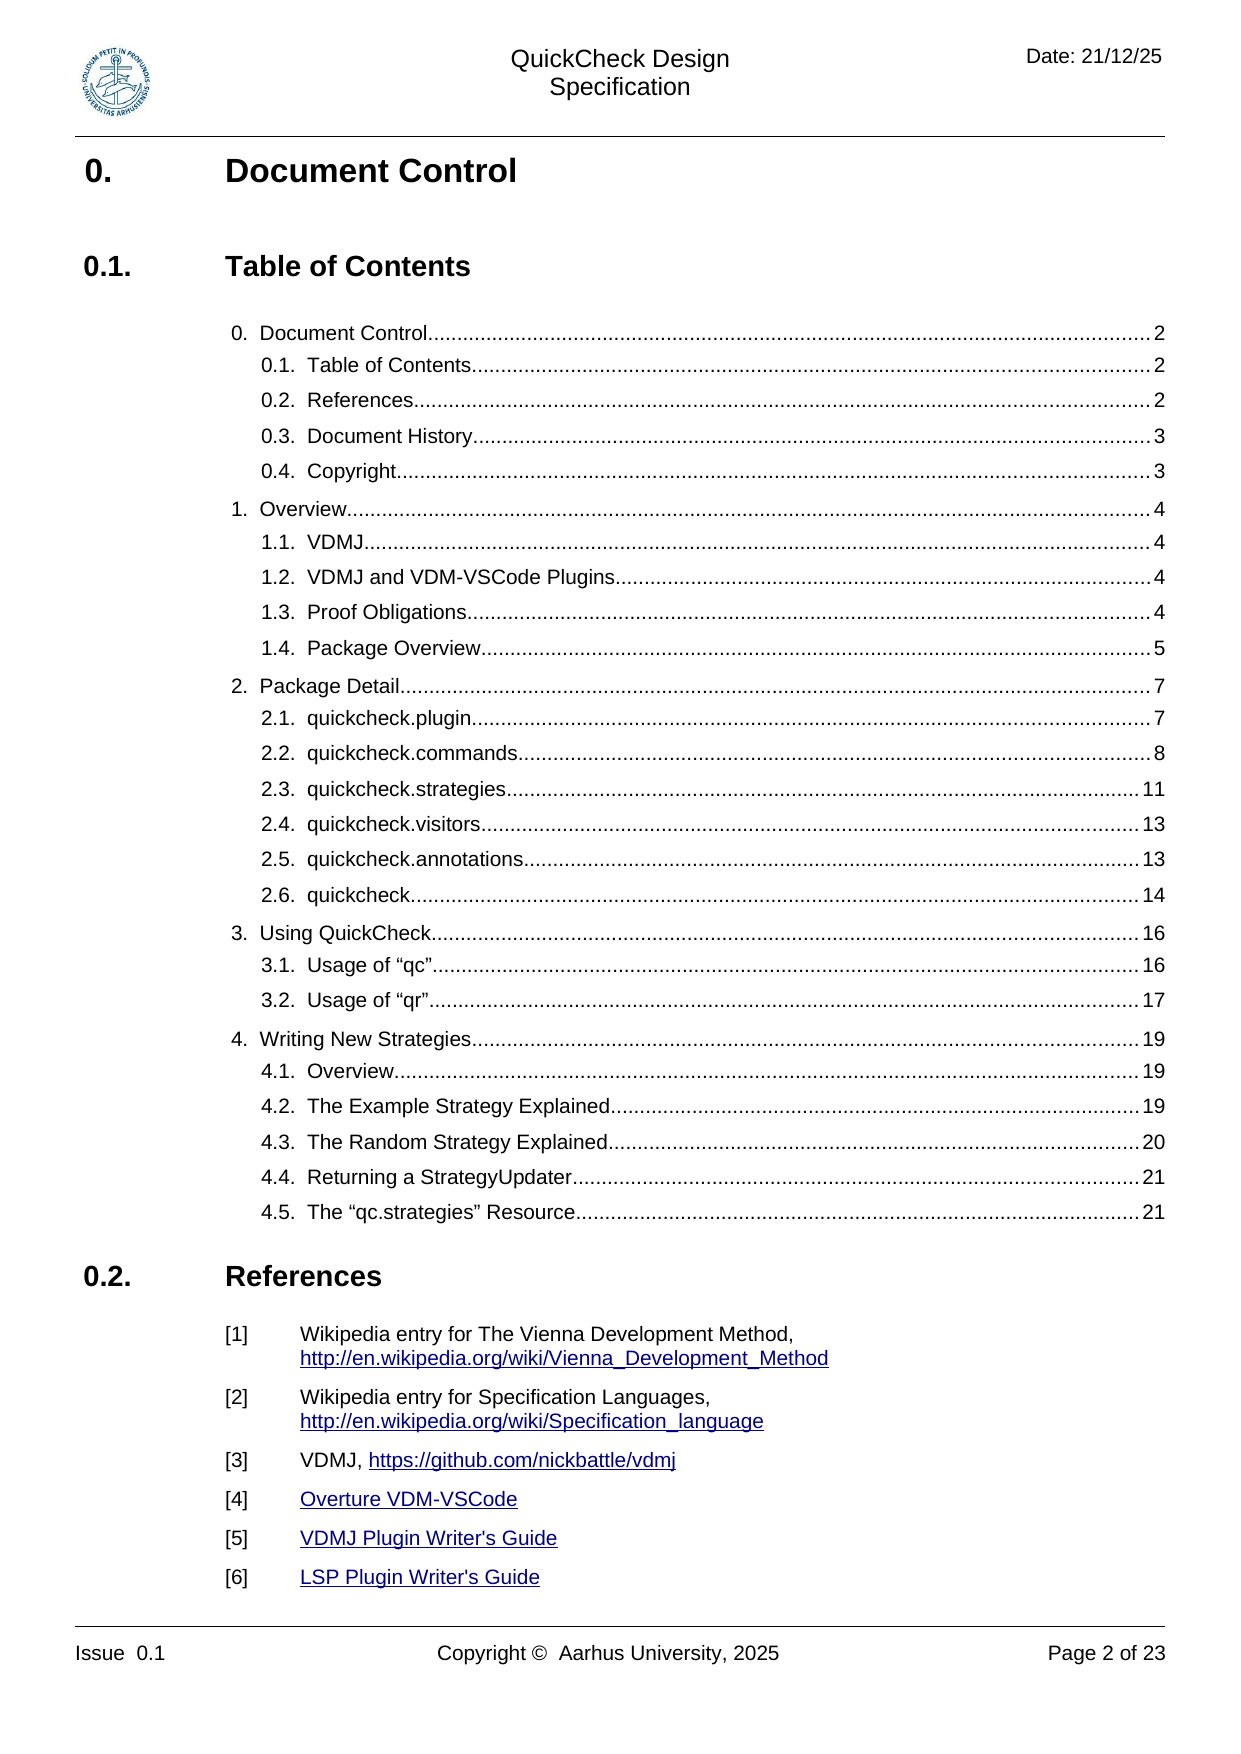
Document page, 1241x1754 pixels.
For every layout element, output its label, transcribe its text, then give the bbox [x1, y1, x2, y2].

text 2.6. quickcheck 14 [255, 883, 1165, 906]
text 0.3. Document History 3 [255, 424, 1165, 448]
subtitle References [75, 1260, 1165, 1293]
text 2.3. quickcheck.strategies 11 [255, 777, 1165, 801]
text 3. Using QuickCheck 16 [225, 921, 1165, 945]
text 1.3. Proof Obligations 4 [255, 601, 1165, 624]
subtitle Document Control [75, 152, 1165, 190]
text 1.2. VDMJ and VDM-VSCode Plugins 4 [255, 566, 1165, 589]
text 0.4. Copyright 3 [255, 460, 1165, 483]
text 0.1. Table of Contents 2 [255, 354, 1165, 377]
text 4.4. Returning a StrategyUpdater 21 [255, 1166, 1165, 1189]
text 4.1. Overview 19 [255, 1059, 1165, 1083]
text 0. Document Control 2 [225, 321, 1165, 345]
text 4.2. The Example Strategy Explained 19 [255, 1095, 1165, 1118]
text 1.1. VDMJ 4 [255, 530, 1165, 553]
text 3.1. Usage of “qc” 16 [255, 954, 1165, 977]
list Overture VDM-VSCode [225, 1487, 1165, 1511]
text 2. Package Detail 7 [225, 674, 1165, 698]
list VDMJ, https://github.com/nickbattle/vdmj [225, 1448, 1165, 1472]
list Wikipedia entry for Specification Languages, http://en.wikipedia.org/wiki/Specification_language [225, 1386, 1165, 1433]
text 2.4. quickcheck.visitors 13 [255, 813, 1165, 836]
picture [78, 44, 153, 120]
text 4. Writing New Strategies 19 [225, 1027, 1165, 1051]
text 3.2. Usage of “qr” 17 [255, 989, 1165, 1012]
list Wikipedia entry for The Vienna Development Method, http://en.wikipedia.org/wiki/Vienna_Development_Method [225, 1323, 1165, 1371]
text 0.2. References 2 [255, 389, 1165, 412]
text 4.5. The “qc.strategies” Resource 21 [255, 1201, 1165, 1224]
text 1. Overview 4 [225, 498, 1165, 521]
text 4.3. The Random Strategy Explained 20 [255, 1130, 1165, 1153]
text 2.2. quickcheck.commands 8 [255, 742, 1165, 765]
text 2.5. quickcheck.annotations 13 [255, 848, 1165, 871]
text 2.1. quickcheck.plugin 7 [255, 707, 1165, 730]
text 1.4. Package Overview 5 [255, 636, 1165, 659]
list VDMJ Plugin Writer's Guide [225, 1526, 1165, 1550]
subtitle Table of Contents [75, 250, 1165, 282]
list LSP Plugin Writer's Guide [225, 1565, 1165, 1589]
